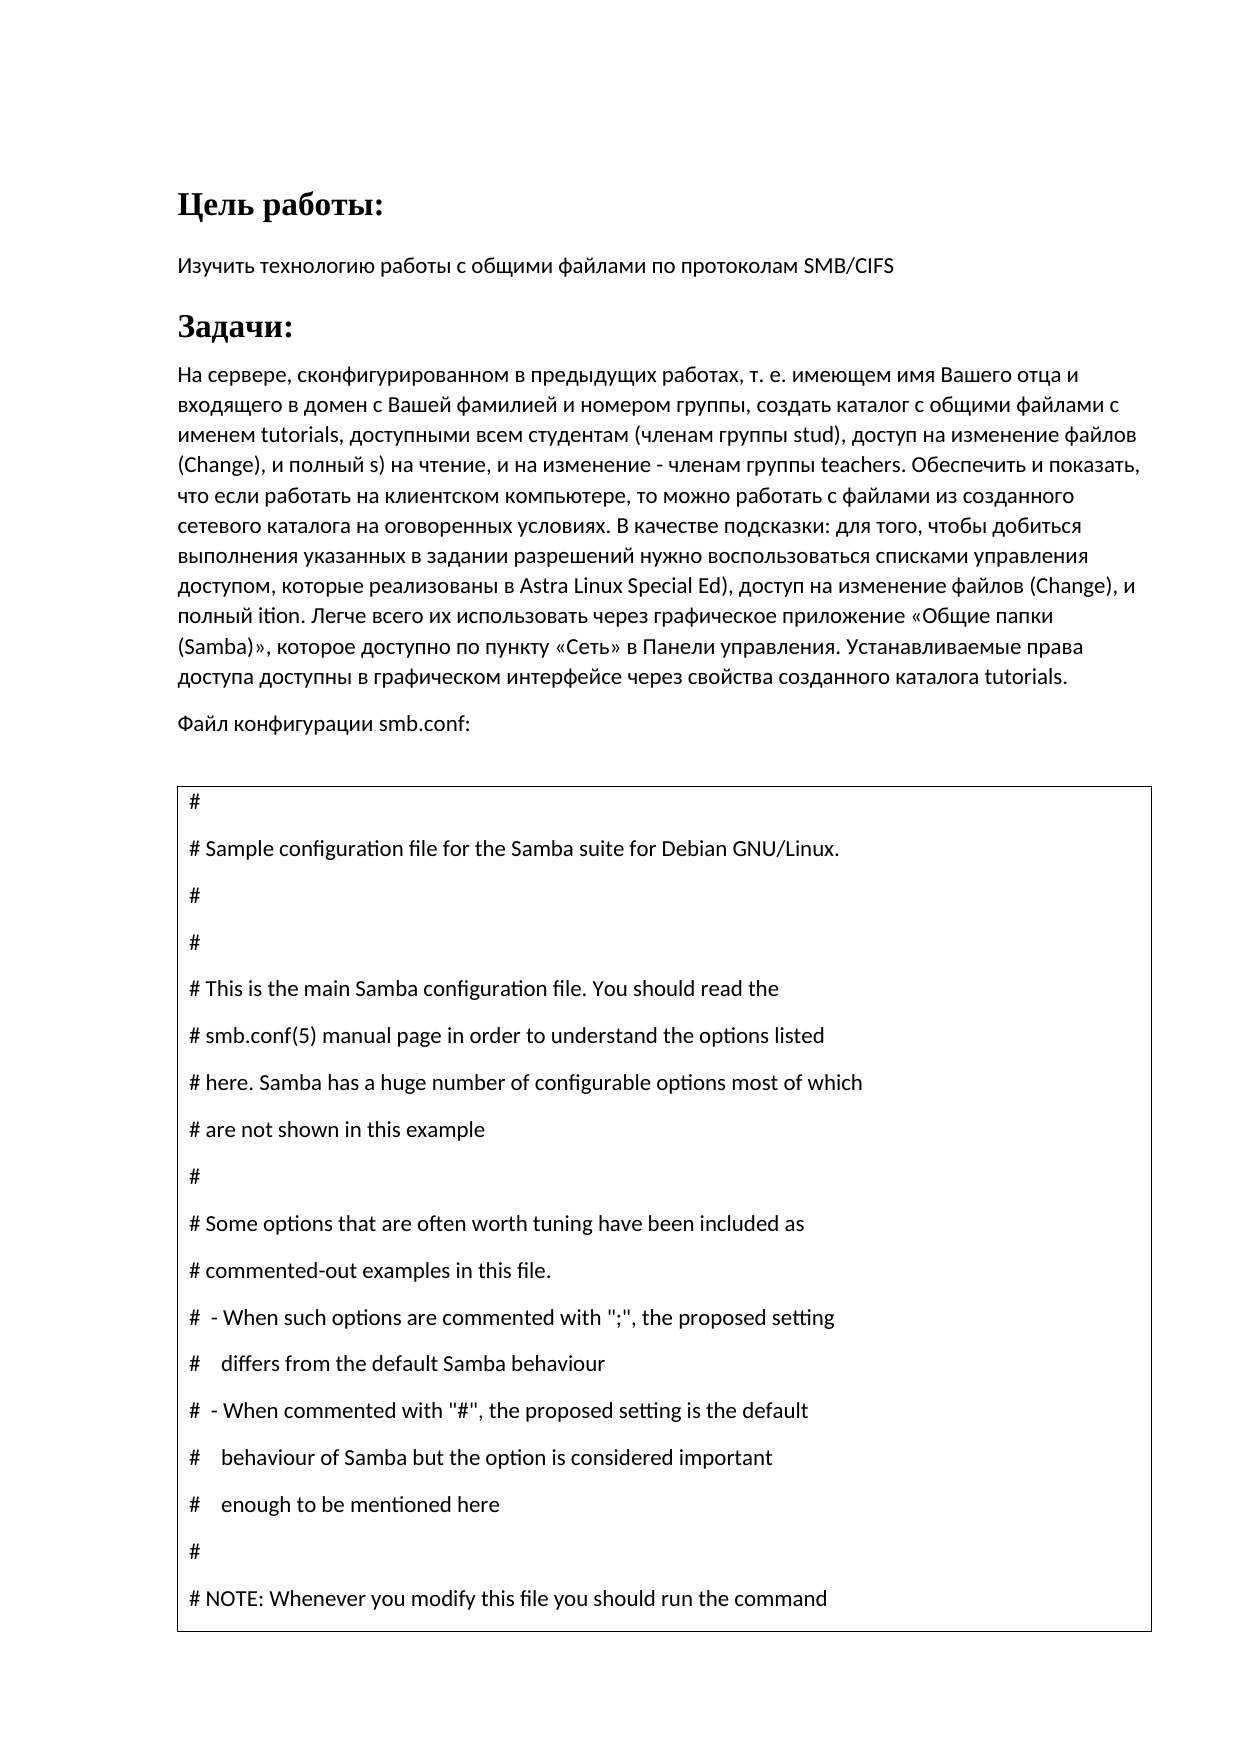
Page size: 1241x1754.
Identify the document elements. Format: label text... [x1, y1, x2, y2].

subtitle Изучить технологию работы с общими файлами по протоколам SMB/CIFS [177, 251, 1152, 279]
table_header # # Sample configuration file for the Samba suite for Debian GNU/Linux. # # # This is the main Samba configuration file. You should read the # smb.conf(5) manual page in order to understand the options listed # here. Samba has a huge number of configurable options most of which # are not shown in this example # # Some options that are often worth tuning have been included as # commented-out examples in this file. # - When such options are commented with ";", the proposed setting # differs from the default Samba behaviour # - When commented with "#", the proposed setting is the default # behaviour of Samba but the option is considered important # enough to be mentioned here # # NOTE: Whenever you modify this file you should run the command [178, 787, 1151, 1631]
subtitle Цель работы: [177, 184, 1152, 223]
text Файл конфигурации smb.conf: [177, 709, 1152, 767]
text На сервере, сконфигурированном в предыдущих работах, т. е. имеющем имя Вашего отца и входящего в домен с Вашей фамилией и номером группы, создать каталог с общими файлами с именем tutorials, доступными всем студентам (членам группы stud), доступ на изменение файлов (Change), и полный s) на чтение, и на изменение - членам группы teachers. Обеспечить и показать, что если работать на клиентском компьютере, то можно работать с файлами из созданного сетевого каталога на оговоренных условиях. В качестве подсказки: для того, чтобы добиться выполнения указанных в задании разрешений нужно воспользоваться списками управления доступом, которые реализованы в Astra Linux Special Ed), доступ на изменение файлов (Change), и полный ition. Легче всего их использовать через графическое приложение «Общие папки (Samba)», которое доступно по пункту «Сеть» в Панели управления. Устанавливаемые права доступа доступны в графическом интерфейсе через свойства созданного каталога tutorials. [177, 360, 1152, 690]
subtitle Задачи: [177, 306, 1152, 344]
